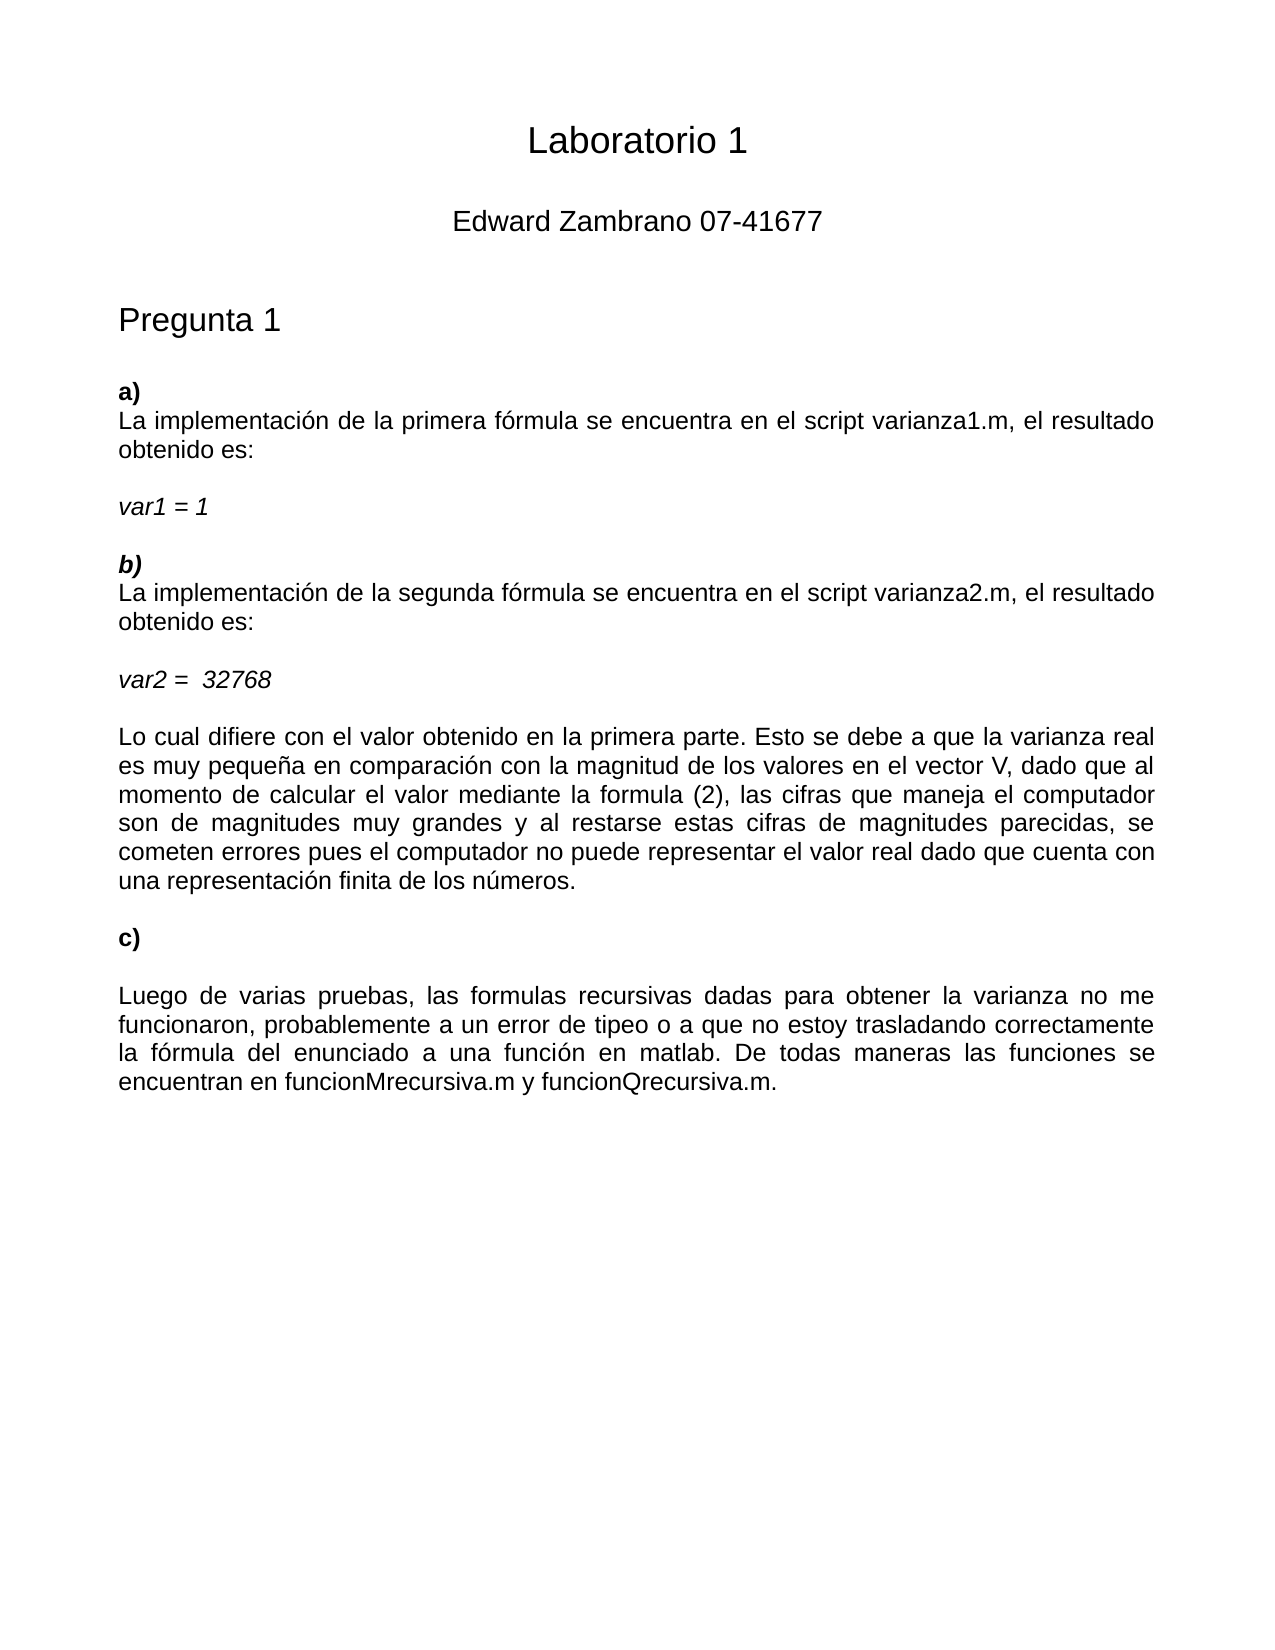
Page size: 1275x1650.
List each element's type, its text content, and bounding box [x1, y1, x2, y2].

text var2 = 32768 [118, 664, 1157, 693]
text b) [118, 549, 1157, 578]
text var1 = 1 [118, 492, 1157, 521]
text a) [118, 377, 1157, 406]
text Luego de varias pruebas, las formulas recursivas dadas para obtener la varianza no me funcionaron, probablemente a un error de tipeo o a que no estoy trasladando correctamente la fórmula del enunciado a una función en matlab. De todas maneras las funciones se encuentran en funcionMrecursiva.m y funcionQrecursiva.m. [118, 981, 1157, 1096]
text Pregunta 1 [118, 300, 1157, 339]
text Lo cual difiere con el valor obtenido en la primera parte. Esto se debe a que la varianza real es muy pequeña en comparación con la magnitud de los valores en el vector V, dado que al momento de calcular el valor mediante la formula (2), las cifras que maneja el computador son de magnitudes muy grandes y al restarse estas cifras de magnitudes parecidas, se cometen errores pues el computador no puede representar el valor real dado que cuenta con una representación finita de los números. [118, 722, 1157, 894]
text c) [118, 923, 1157, 952]
text La implementación de la primera fórmula se encuentra en el script varianza1.m, el resultado obtenido es: [118, 406, 1157, 463]
text Laboratorio 1 [118, 118, 1157, 161]
text Edward Zambrano 07-41677 [118, 204, 1157, 238]
text La implementación de la segunda fórmula se encuentra en el script varianza2.m, el resultado obtenido es: [118, 578, 1157, 636]
